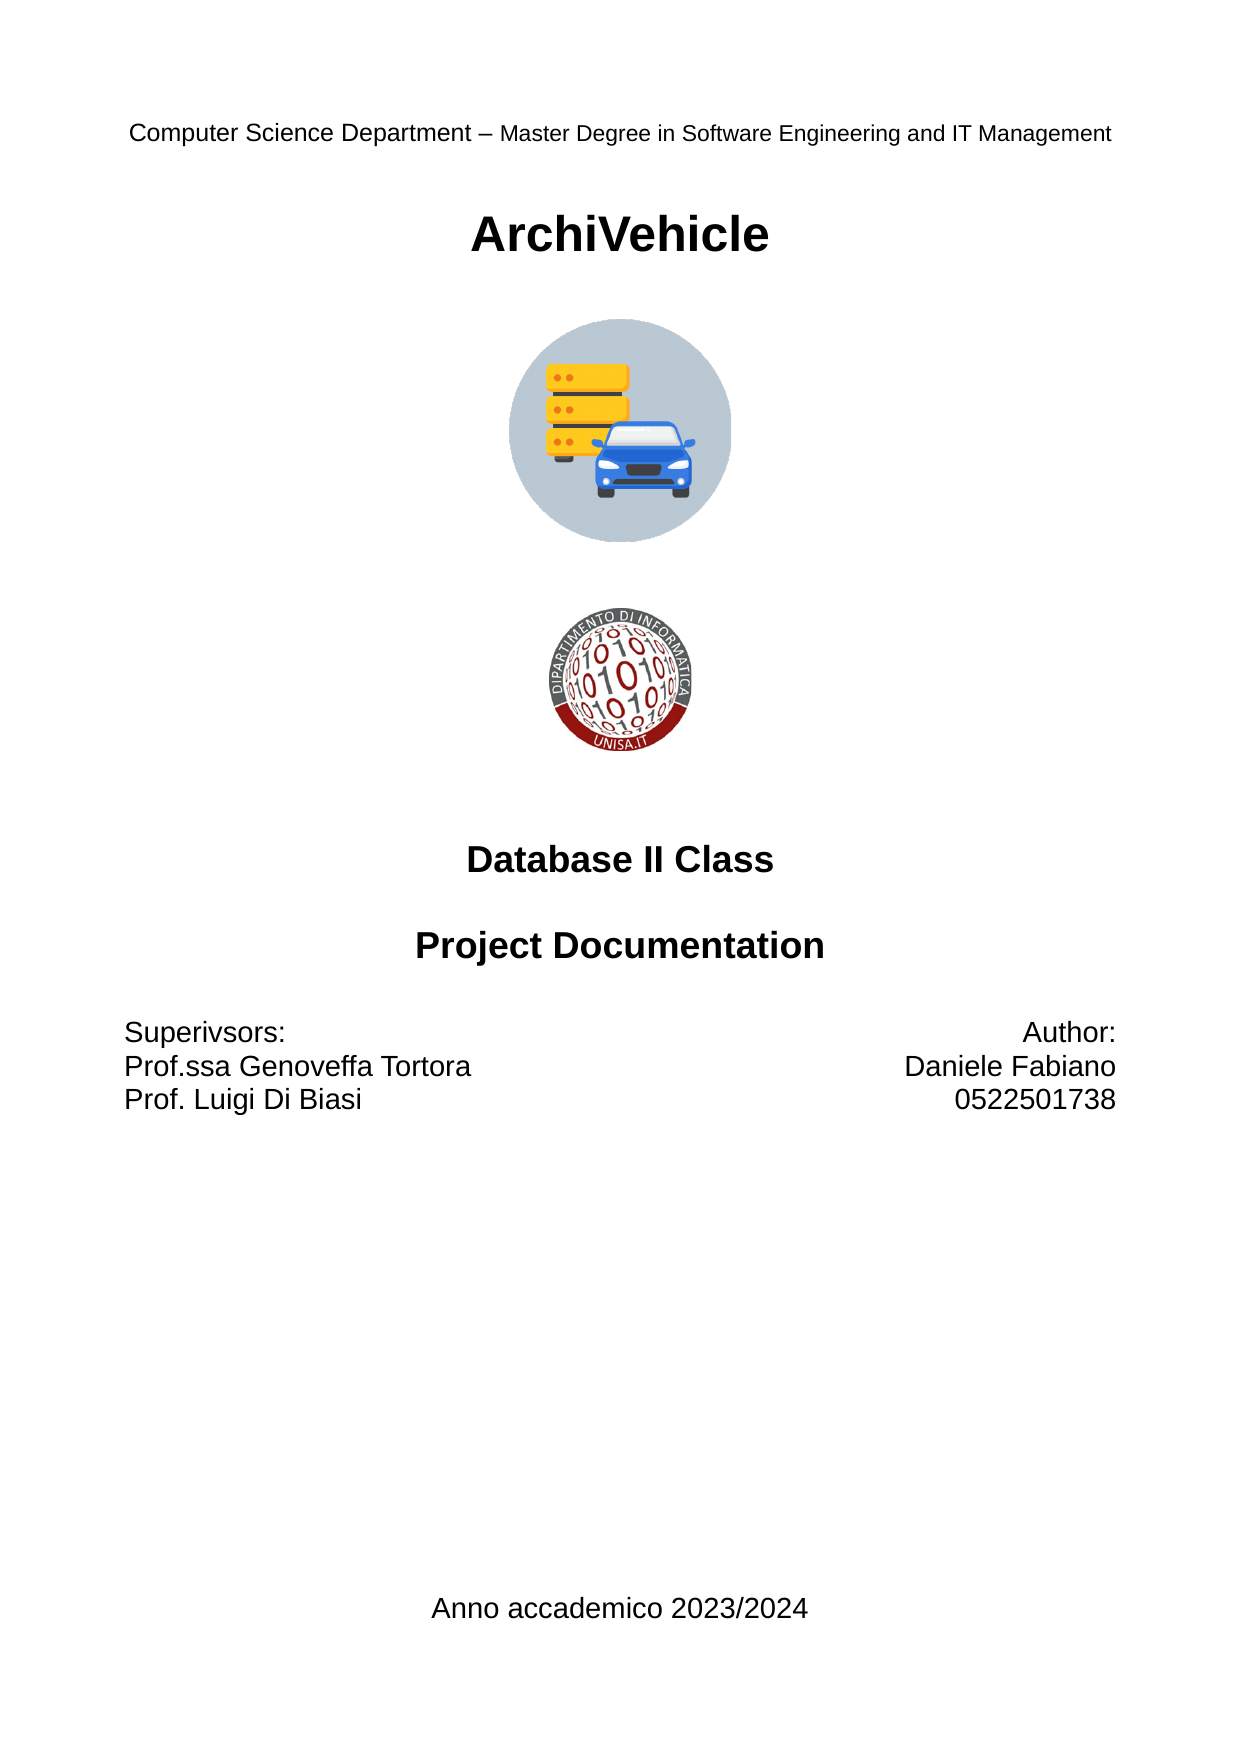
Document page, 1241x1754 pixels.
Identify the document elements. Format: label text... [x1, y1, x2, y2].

text ArchiVehicle [118, 204, 1122, 262]
text Database II Class [118, 837, 1122, 880]
picture [509, 319, 732, 542]
table_header [484, 1009, 839, 1121]
picture [549, 608, 692, 751]
text Anno accademico 2023/2024 [118, 1591, 1122, 1624]
text Project Documentation [118, 923, 1122, 966]
table_header Superivsors: Prof.ssa Genoveffa Tortora Prof. Luigi Di Biasi [118, 1009, 484, 1121]
text Computer Science Department – Master Degree in Software Engineering and IT Management [118, 118, 1122, 147]
table_header Author: Daniele Fabiano 0522501738 [839, 1009, 1122, 1121]
